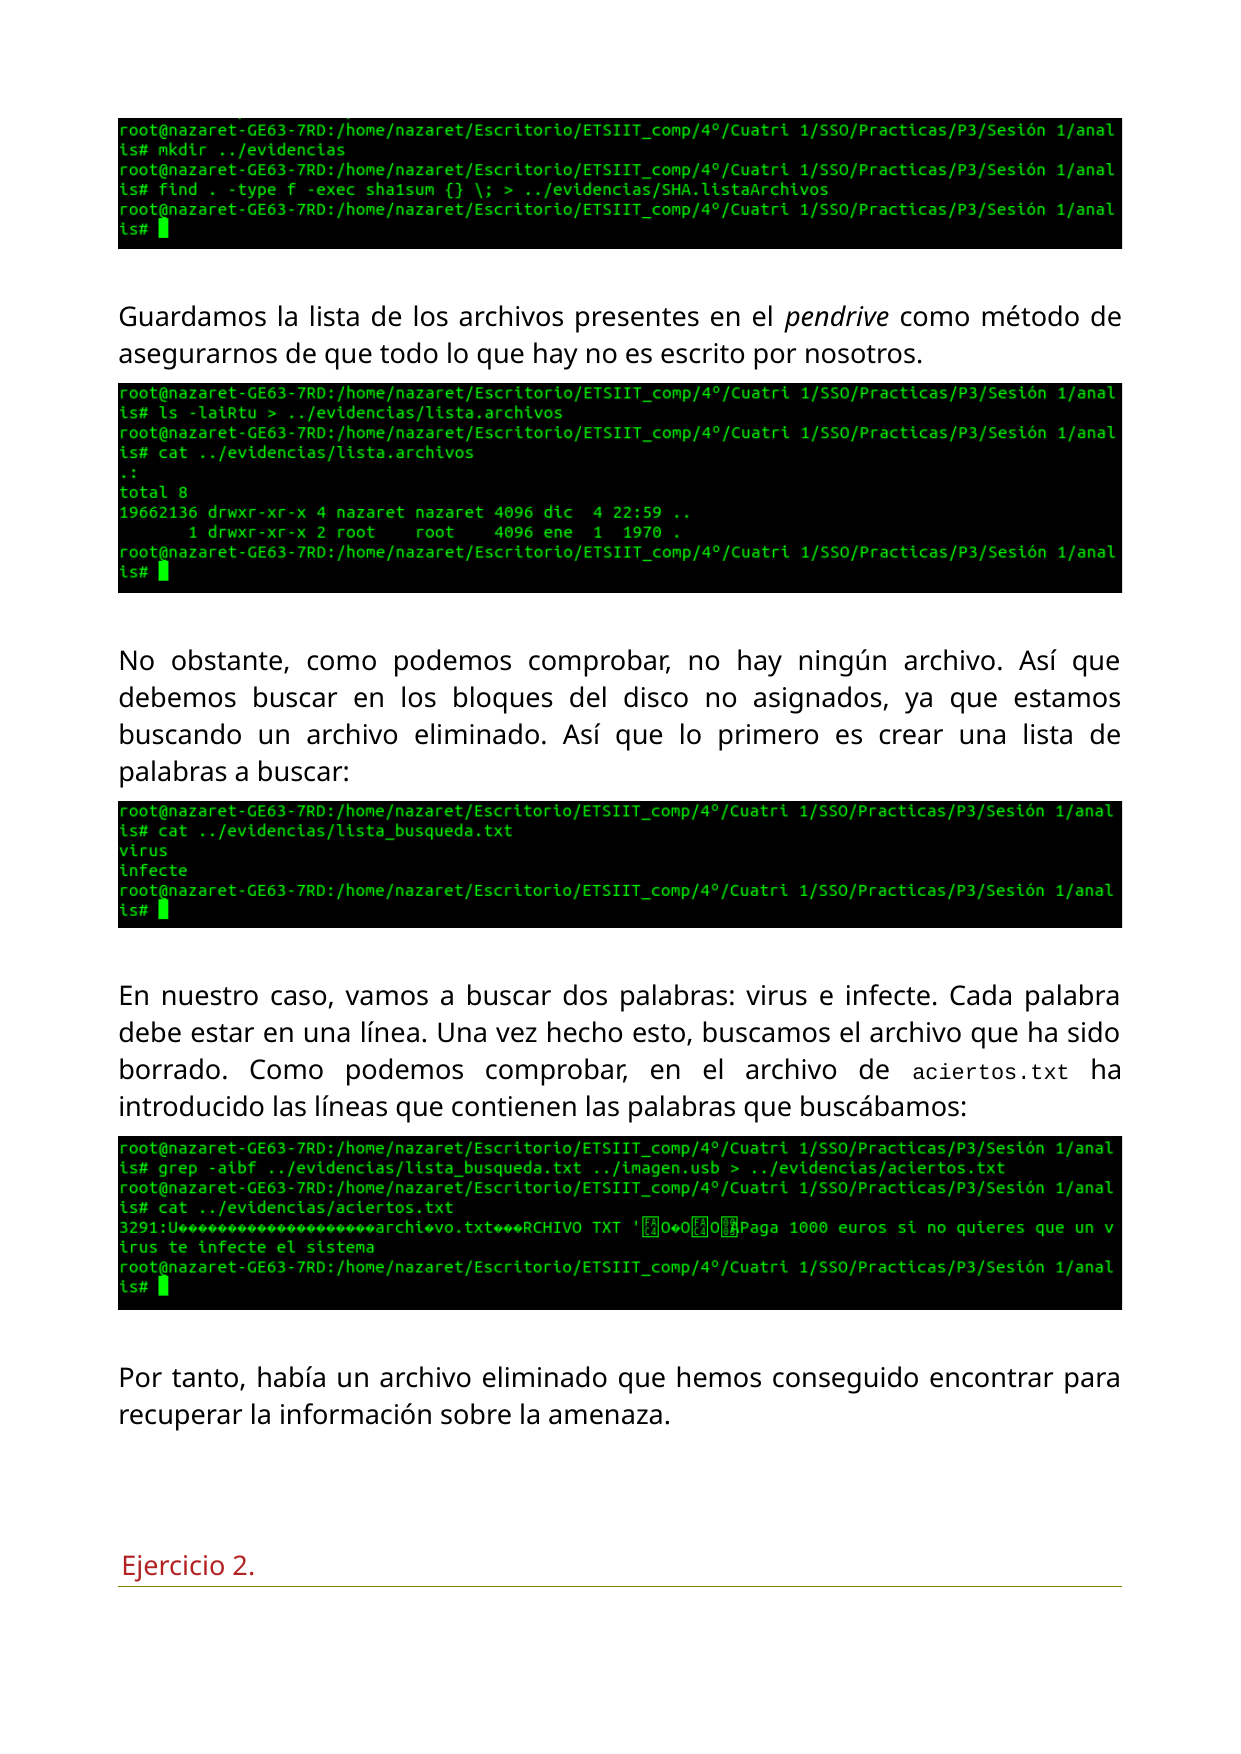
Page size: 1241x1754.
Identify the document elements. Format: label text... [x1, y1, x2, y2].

text Por tanto, había un archivo eliminado que hemos conseguido encontrar para recuperar la información sobre la amenaza. [118, 1359, 1122, 1432]
picture [118, 1136, 1123, 1310]
picture [118, 801, 1123, 928]
picture [118, 118, 1123, 249]
text Ejercicio 2. [118, 1544, 1122, 1586]
text Guardamos la lista de los archivos presentes en el pendrive como método de asegurarnos de que todo lo que hay no es escrito por nosotros. [118, 298, 1122, 371]
text No obstante, como podemos comprobar, no hay ningún archivo. Así que debemos buscar en los bloques del disco no asignados, ya que estamos buscando un archivo eliminado. Así que lo primero es crear una lista de palabras a buscar: [118, 642, 1122, 789]
text En nuestro caso, vamos a buscar dos palabras: virus e infecte. Cada palabra debe estar en una línea. Una vez hecho esto, buscamos el archivo que ha sido borrado. Como podemos comprobar, en el archivo de aciertos.txt ha introducido las líneas que contienen las palabras que buscábamos: [118, 977, 1122, 1124]
picture [118, 383, 1123, 593]
